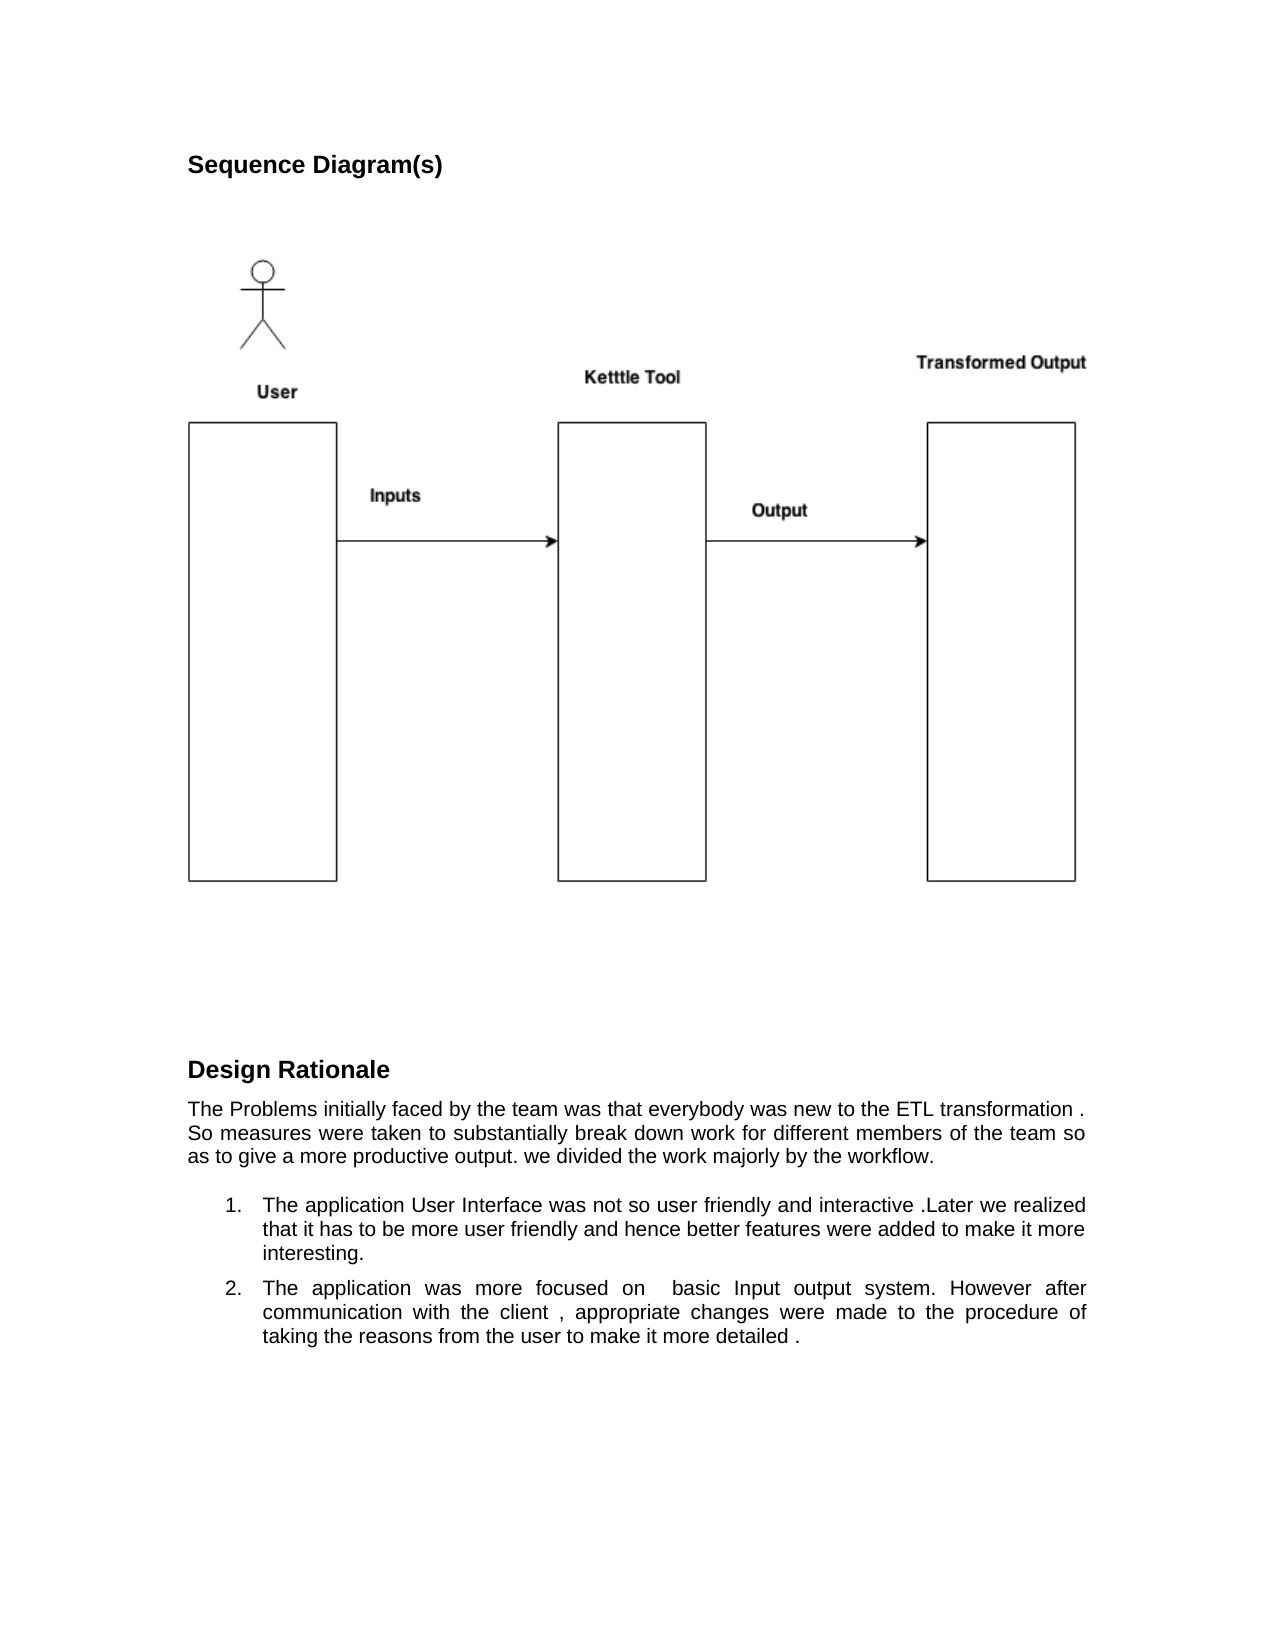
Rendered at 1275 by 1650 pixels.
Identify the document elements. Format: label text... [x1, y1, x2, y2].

picture [187, 258, 1088, 888]
list The application was more focused on basic Input output system. However after communication with the client , appropriate changes were made to the procedure of taking the reasons from the user to make it more detailed . [225, 1276, 1087, 1347]
text The Problems initially faced by the team was that everybody was new to the ETL transformation . So measures were taken to substantially break down work for different members of the team so as to give a more productive output. we divided the work majorly by the workflow. [187, 1096, 1087, 1168]
subtitle Sequence Diagram(s) [187, 150, 1087, 179]
list The application User Interface was not so user friendly and interactive .Later we realized that it has to be more user friendly and hence better features were added to make it more interesting. [225, 1193, 1087, 1265]
subtitle Design Rationale [187, 1055, 1087, 1084]
